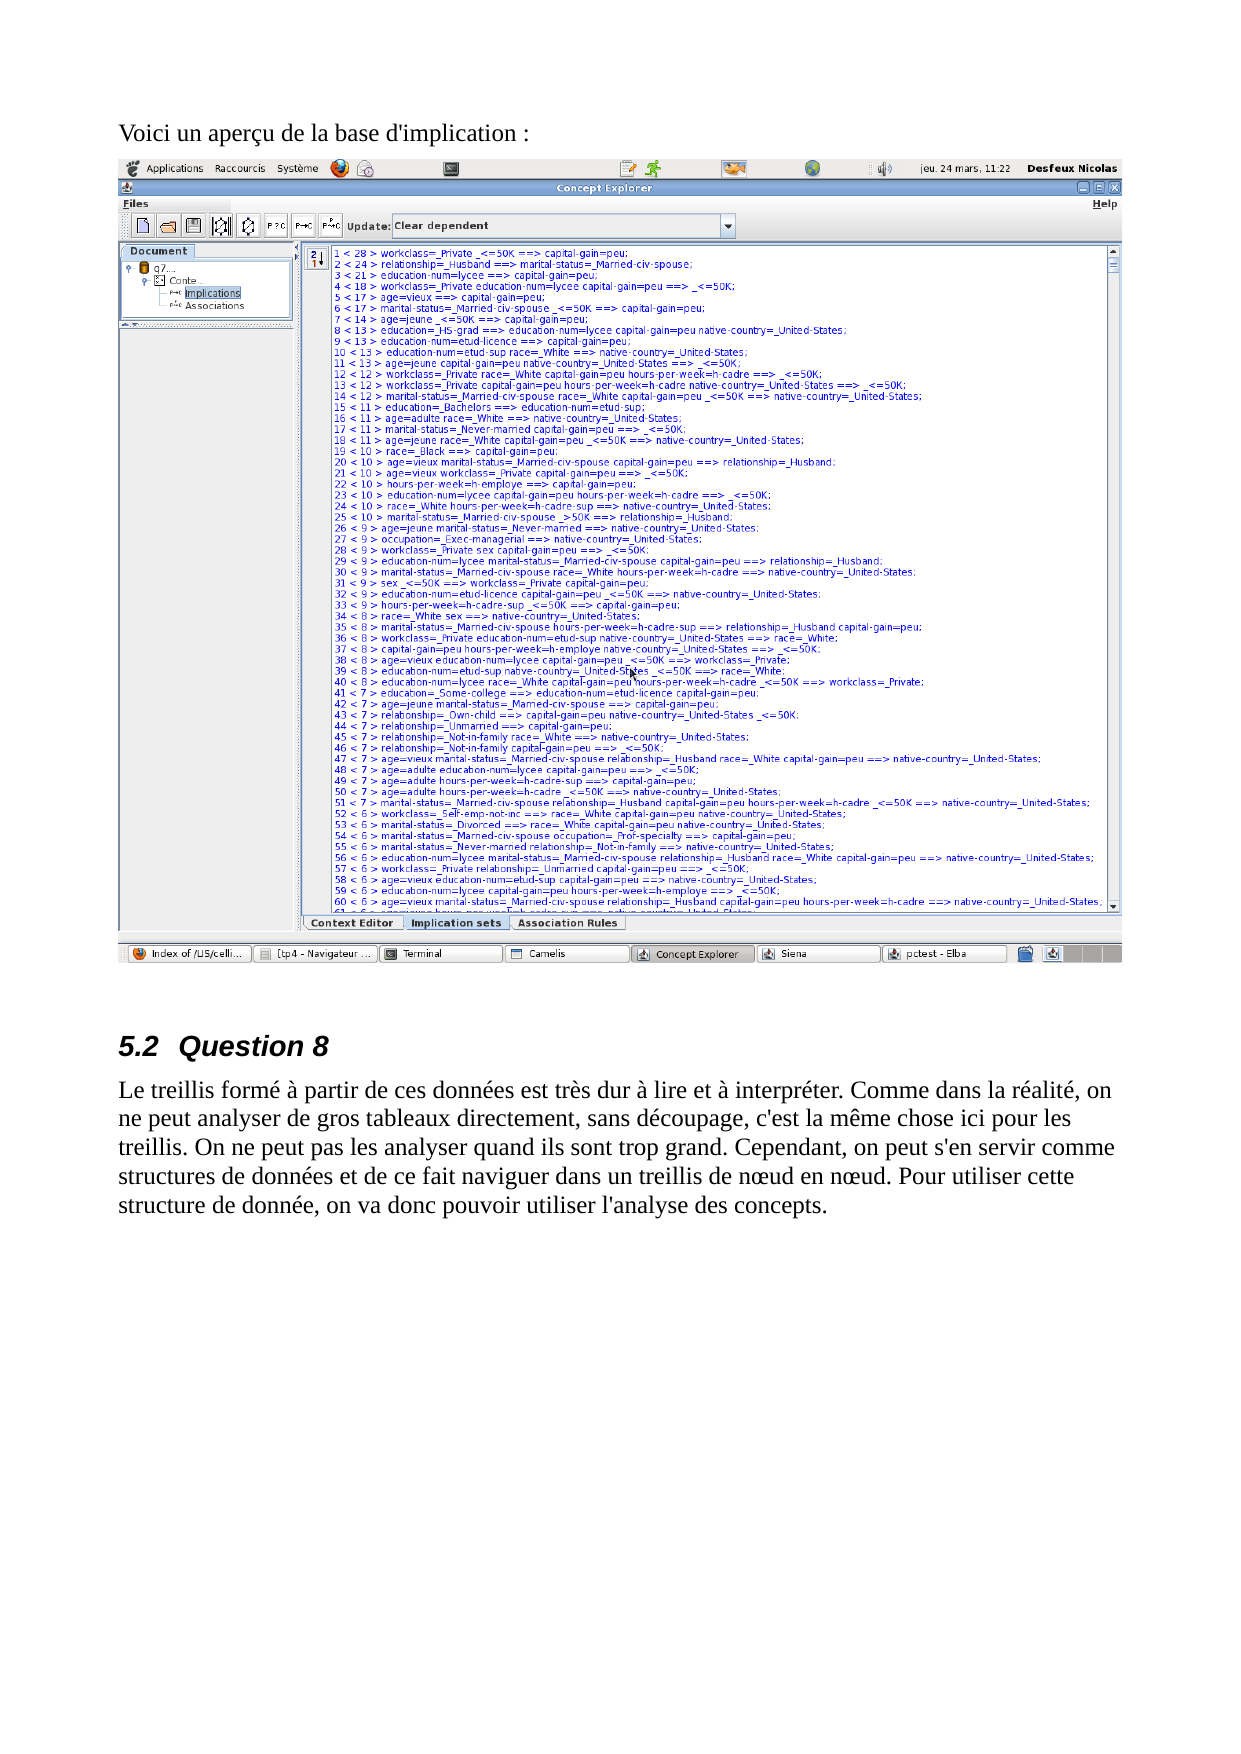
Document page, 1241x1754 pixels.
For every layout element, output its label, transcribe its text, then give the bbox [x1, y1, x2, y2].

picture [118, 159, 1123, 963]
text Le treillis formé à partir de ces données est très dur à lire et à interpréter. Comme dans la réalité, on ne peut analyser de gros tableaux directement, sans découpage, c'est la même chose ici pour les treillis. On ne peut pas les analyser quand ils sont trop grand. Cependant, on peut s'en servir comme structures de données et de ce fait naviguer dans un treillis de nœud en nœud. Pour utiliser cette structure de donnée, on va donc pouvoir utiliser l'analyse des concepts. [118, 1075, 1122, 1218]
subtitle Question 8 [118, 1029, 1122, 1062]
text Voici un aperçu de la base d'implication : [118, 118, 1122, 147]
